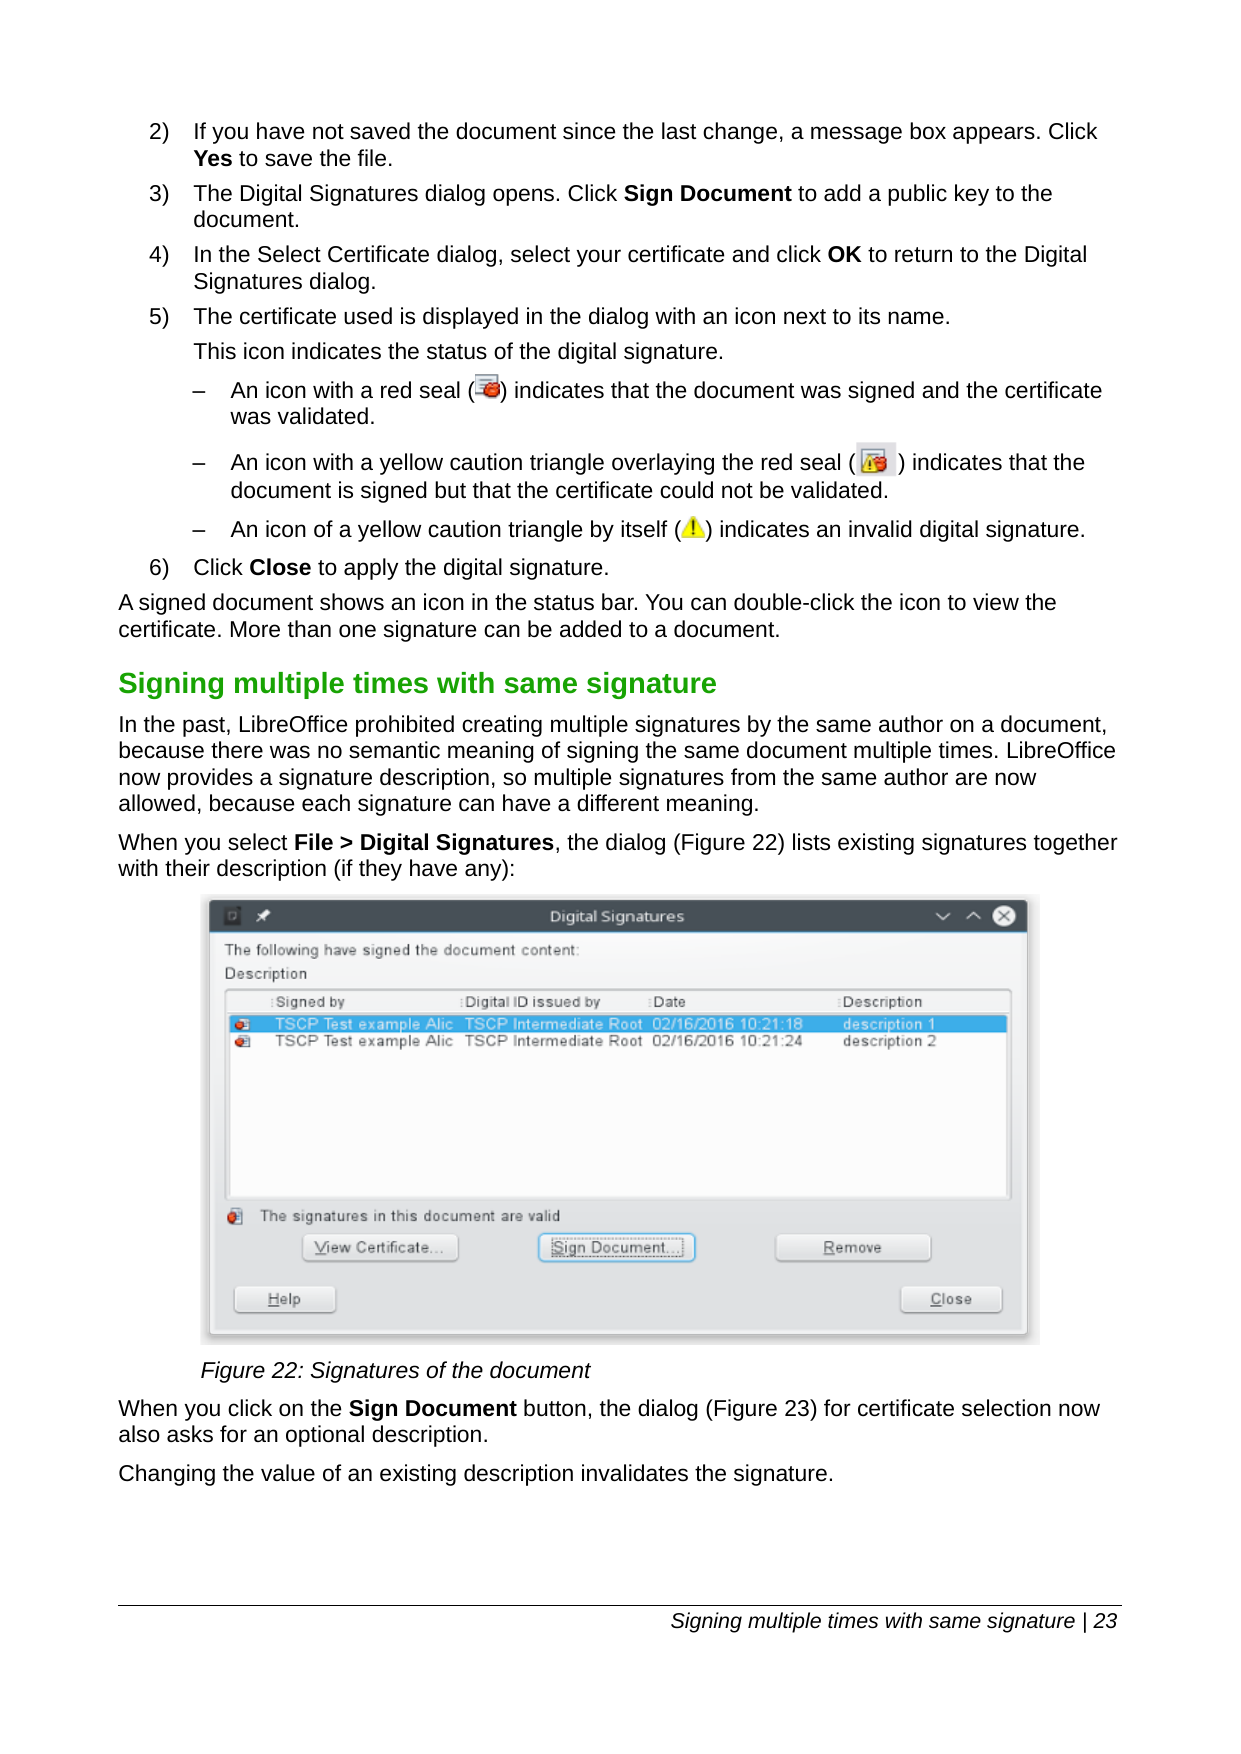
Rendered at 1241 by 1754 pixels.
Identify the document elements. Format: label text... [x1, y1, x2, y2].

list An icon of a yellow caution triangle by itself () indicates an invalid digital signature. [192, 516, 709, 542]
list In the Select Certificate dialog, select your certificate and click OK to return to the Digital Signatures dialog. [169, 241, 1122, 294]
picture [681, 516, 706, 538]
list This icon indicates the status of the digital signature. [193, 338, 1122, 364]
picture [200, 894, 1040, 1345]
picture [475, 373, 500, 399]
text A signed document shows an icon in the status bar. You can double-click the icon to view the certificate. More than one signature can be added to a document. [118, 589, 1122, 642]
list An icon with a red seal () indicates that the document was signed and the certificate was validated. [192, 373, 1122, 429]
list The certificate used is displayed in the dialog with an icon next to its name. [169, 303, 1122, 329]
text When you select File > Digital Signatures, the dialog (Figure 22) lists existing signatures together with their description (if they have any): [118, 829, 1122, 882]
text When you click on the Sign Document button, the dialog (Figure 23) for certificate selection now also asks for an optional description. [118, 1395, 1122, 1448]
list Click Close to apply the digital signature. [169, 554, 1122, 580]
text Changing the value of an existing description invalidates the signature. [118, 1460, 1122, 1486]
list If you have not saved the document since the last change, a message box appears. Click Yes to save the file. [169, 118, 1122, 171]
list The Digital Signatures dialog opens. Click Sign Document to add a public key to the document. [169, 180, 1122, 232]
picture [855, 441, 898, 478]
subtitle Signing multiple times with same signature [118, 666, 1122, 699]
text Figure 22: Signatures of the document [200, 1357, 1040, 1383]
list An icon of a yellow caution triangle by itself () indicates an invalid digital signature. [706, 516, 1122, 542]
list An icon with a yellow caution triangle overlaying the red seal () indicates that the document is signed but that the certificate could not be validated. [192, 441, 1122, 504]
text In the past, LibreOffice prohibited creating multiple signatures by the same author on a document, because there was no semantic meaning of signing the same document multiple times. LibreOffice now provides a signature description, so multiple signatures from the same author are now allowed, because each signature can have a different meaning. [118, 711, 1122, 816]
